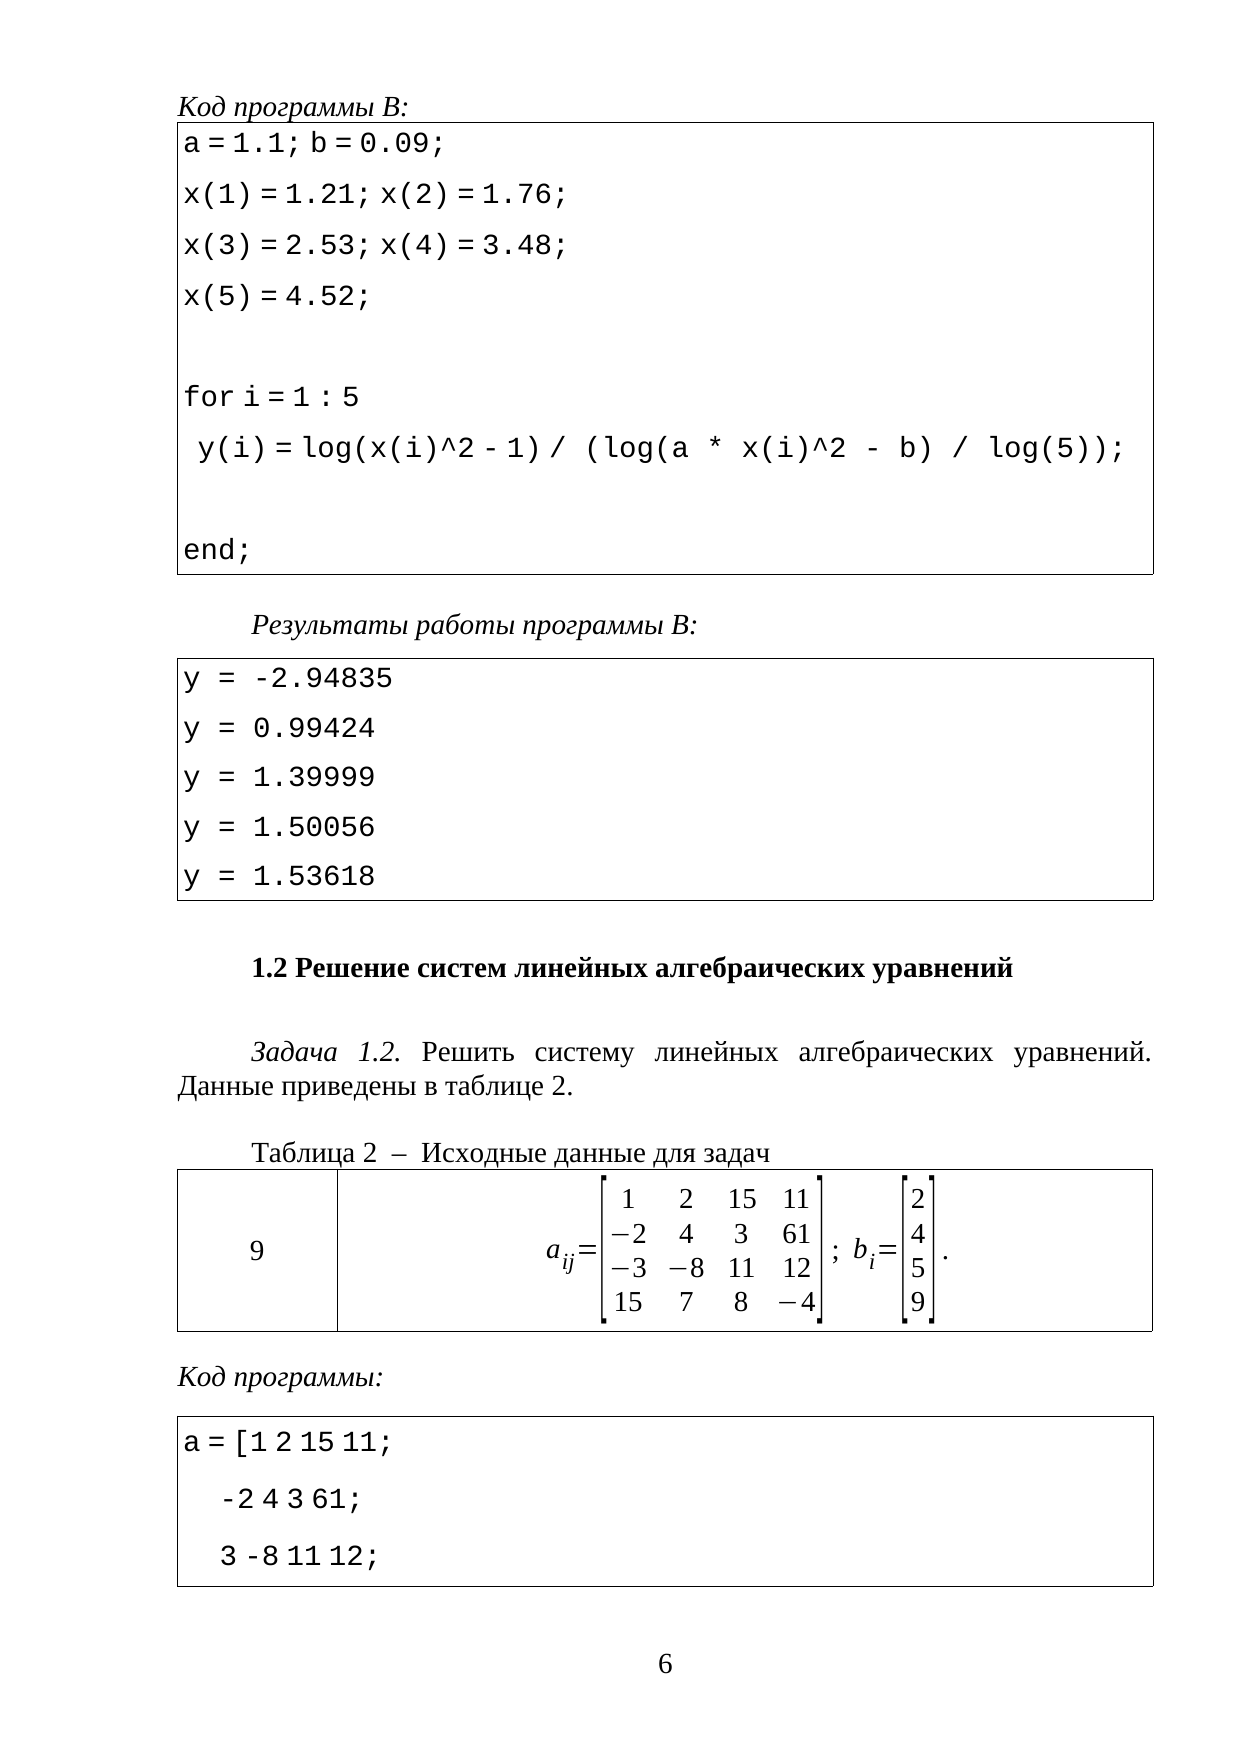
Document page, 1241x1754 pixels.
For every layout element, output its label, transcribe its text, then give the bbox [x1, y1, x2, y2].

subtitle 1.2 Решение систем линейных алгебраических уравнений [177, 951, 1153, 984]
table_header y = -2.94835 y = 0.99424 y = 1.39999 y = 1.50056 y = 1.53618 [178, 659, 1153, 900]
table_header a = 1.1; b = 0.09; x(1) = 1.21; x(2) = 1.76; x(3) = 2.53; x(4) = 3.48; x(5) = 4.52; for i = 1 : 5 y(i) = log(x(i)^2 - 1) / (log(a * x(i)^2 - b) / log(5)); end; [178, 123, 1153, 574]
table_header ; . [338, 1170, 1152, 1331]
text Код программы: [177, 1359, 1153, 1393]
text Результаты работы программы B: [177, 607, 1153, 641]
text Задача 1.2. Решить систему линейных алгебраических уравнений. Данные приведены в таблице 2. [177, 1034, 1153, 1101]
text Таблица 2 – Исходные данные для задач [177, 1135, 1153, 1168]
text Код программы B: [177, 89, 1153, 122]
table_header 9 [178, 1170, 337, 1331]
table_header a = [1 2 15 11; -2 4 3 61; 3 -8 11 12; [178, 1417, 1153, 1586]
